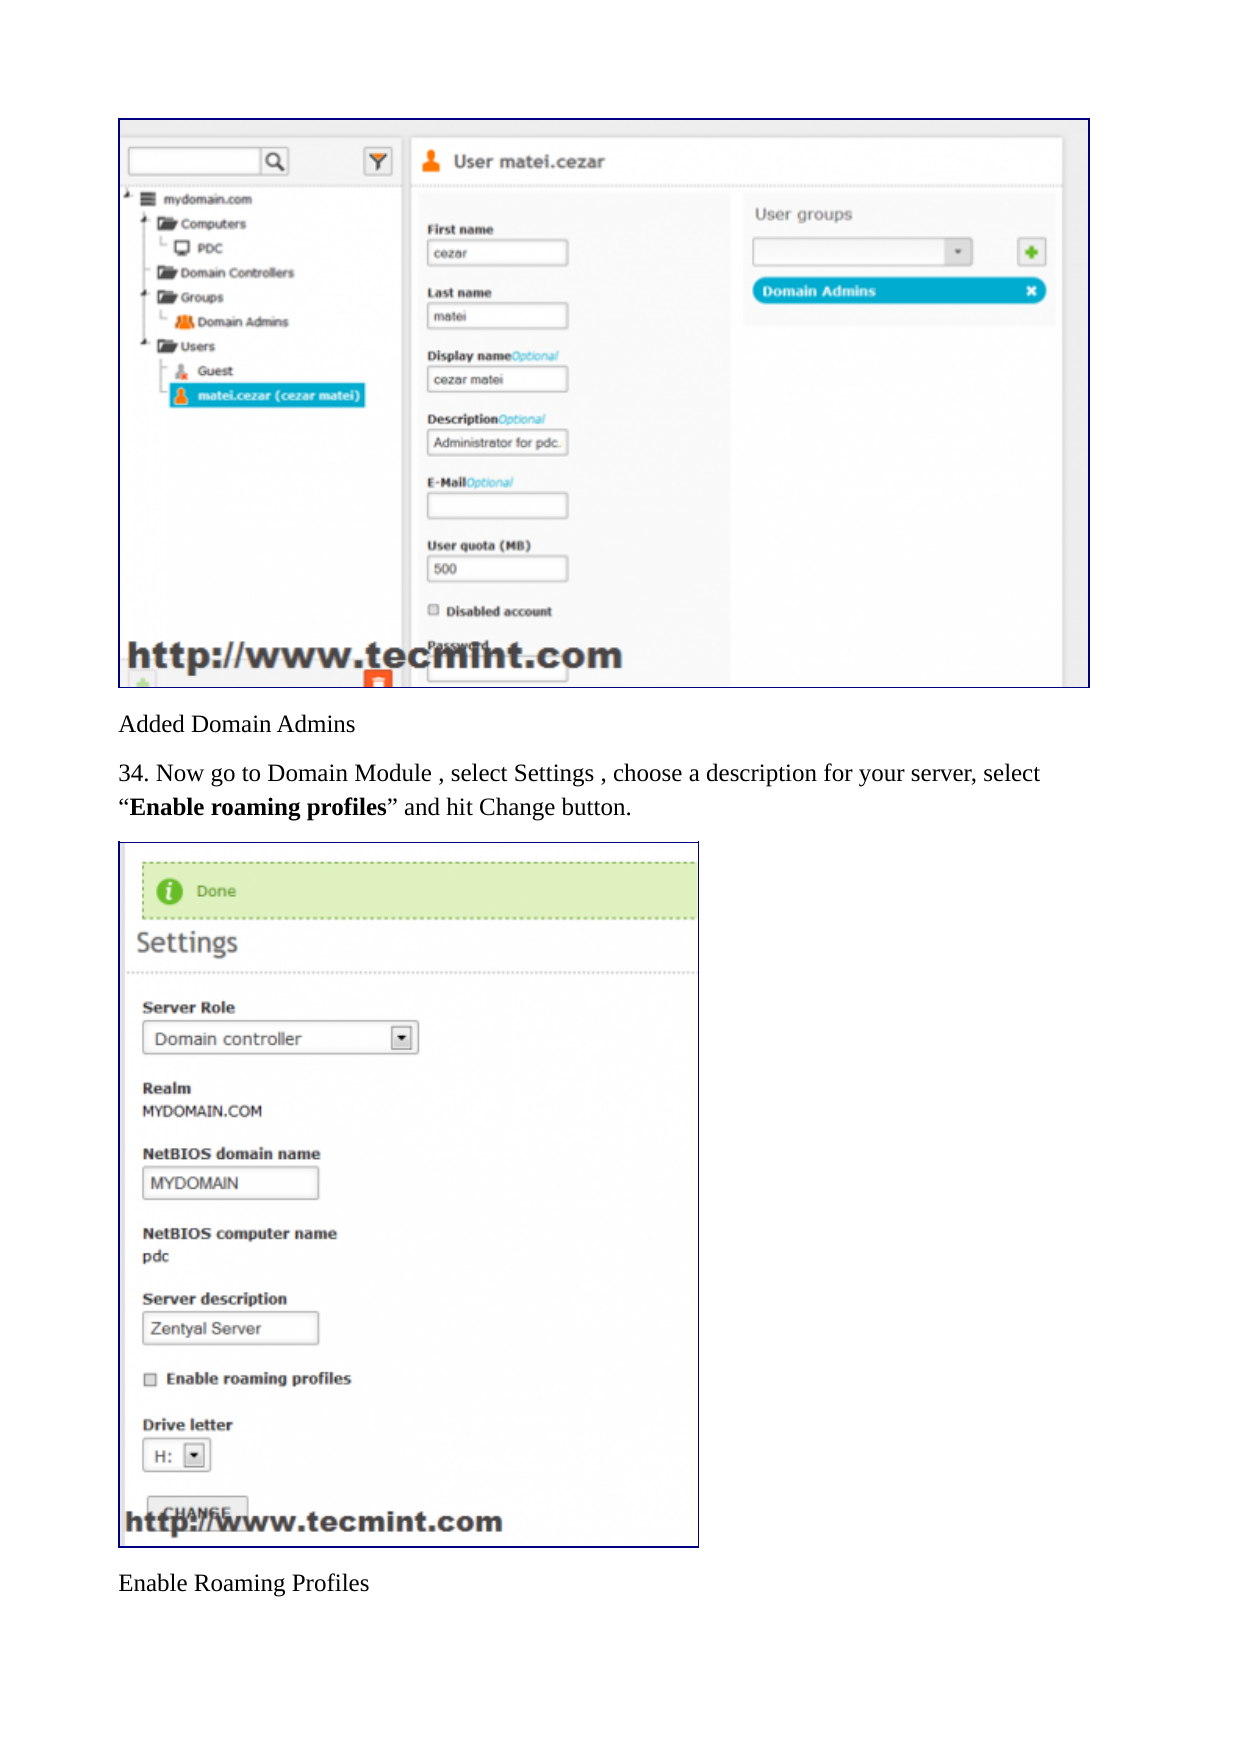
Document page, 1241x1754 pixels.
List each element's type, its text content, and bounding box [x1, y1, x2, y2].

text 34. Now go to Domain Module , select Settings , choose a description for your server, select “Enable roaming profiles” and hit Change button. [118, 758, 1122, 821]
text Added Domain Admins [118, 709, 1122, 737]
picture [120, 843, 698, 1546]
text Enable Roaming Profiles [118, 1568, 1122, 1597]
picture [120, 120, 1088, 687]
